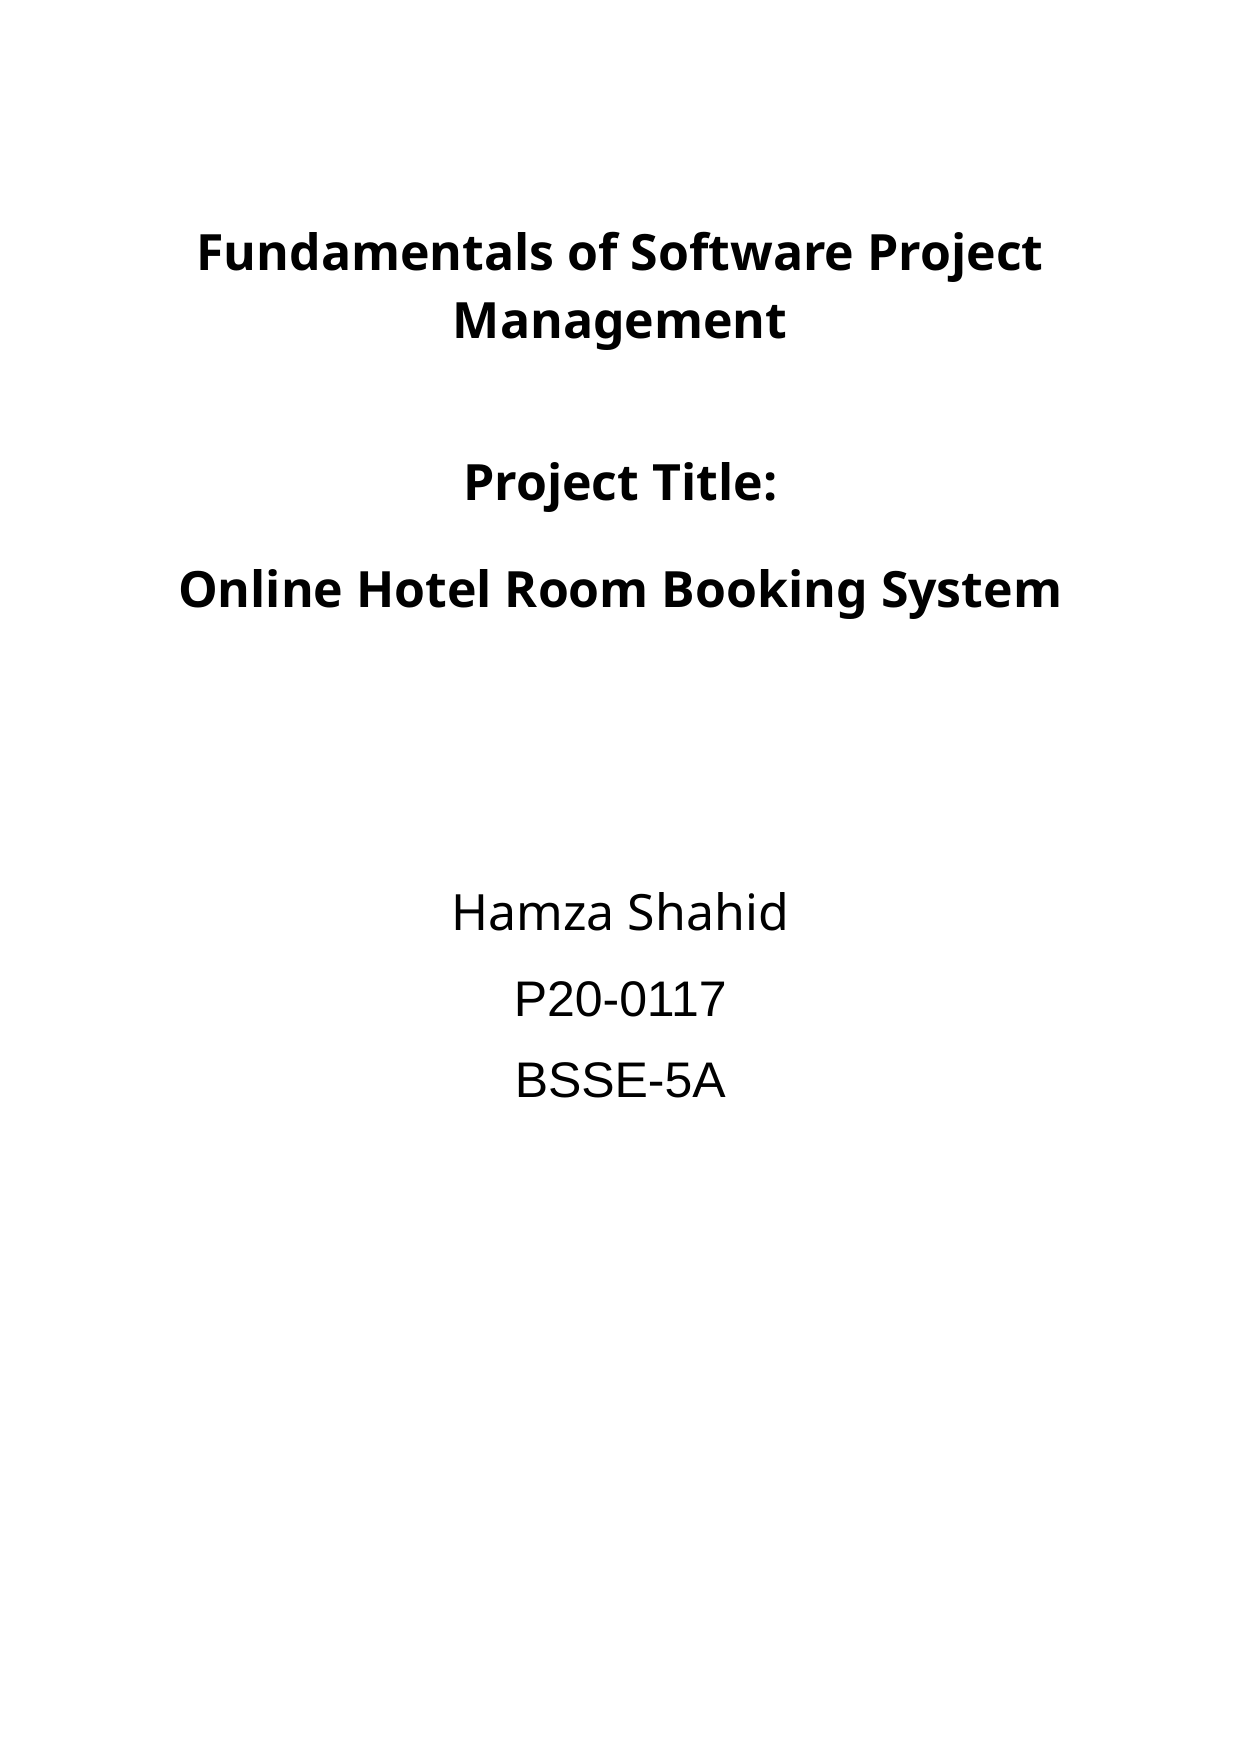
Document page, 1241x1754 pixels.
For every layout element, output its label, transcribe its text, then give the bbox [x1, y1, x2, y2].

text P20-0117 [118, 969, 1122, 1027]
text Project Title: [118, 447, 1122, 515]
text Hamza Shahid [118, 877, 1122, 945]
subtitle Online Hotel Room Booking System [118, 554, 1122, 622]
subtitle Fundamentals of Software Project Management [118, 217, 1122, 353]
text BSSE-5A [118, 1050, 1122, 1108]
